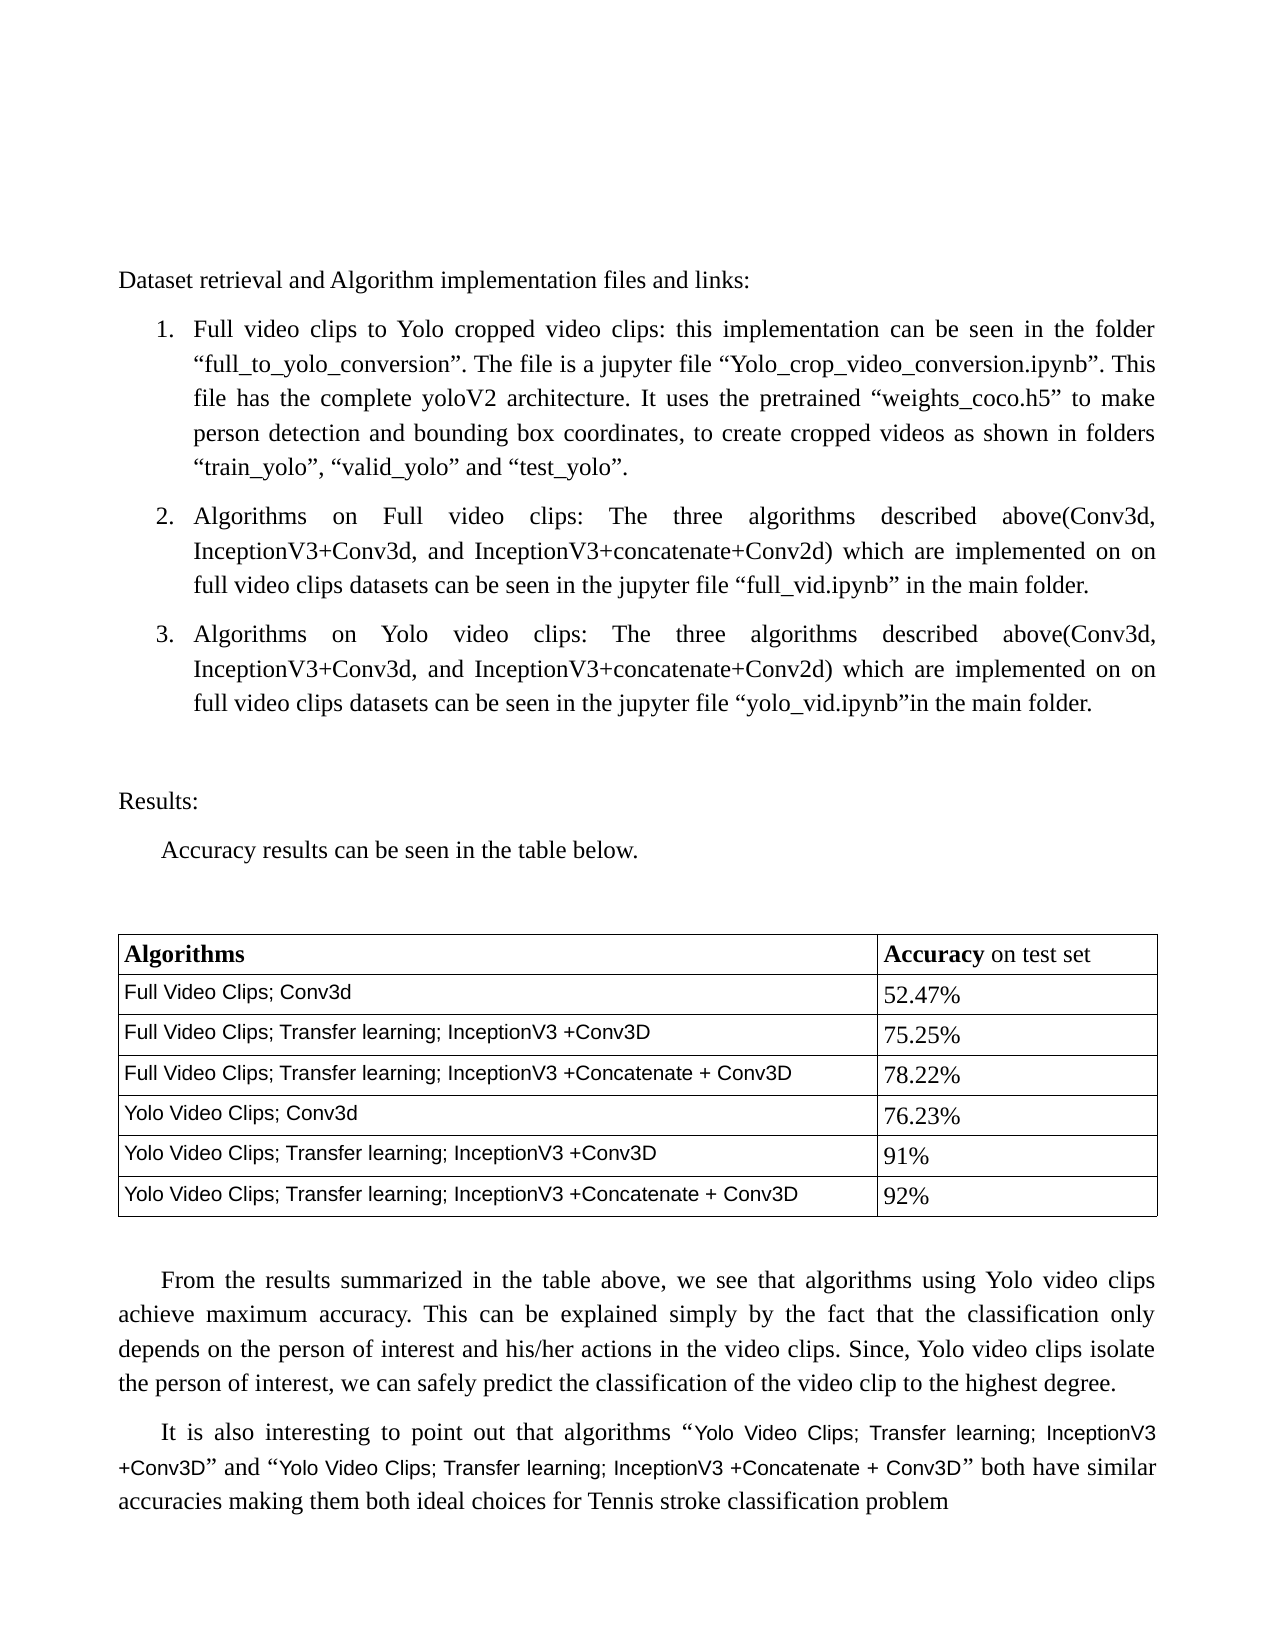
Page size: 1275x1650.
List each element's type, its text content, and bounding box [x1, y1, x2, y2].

table_cell Yolo Video Clips; Transfer learning; InceptionV3 +Conv3D [119, 1136, 877, 1176]
text From the results summarized in the table above, we see that algorithms using Yolo video clips achieve maximum accuracy. This can be explained simply by the fact that the classification only depends on the person of interest and his/her actions in the video clips. Since, Yolo video clips isolate the person of interest, we can safely predict the classification of the video clip to the highest degree. [118, 1265, 1157, 1397]
text It is also interesting to point out that algorithms “Yolo Video Clips; Transfer learning; InceptionV3 +Conv3D” and “Yolo Video Clips; Transfer learning; InceptionV3 +Concatenate + Conv3D” both have similar accuracies making them both ideal choices for Tennis stroke classification problem [118, 1417, 1157, 1515]
table_cell 92% [878, 1177, 1157, 1216]
text Dataset retrieval and Algorithm implementation files and links: [118, 265, 1157, 294]
table_cell 91% [878, 1136, 1157, 1176]
table_cell 75.25% [878, 1015, 1157, 1054]
table_cell Yolo Video Clips; Conv3d [119, 1096, 877, 1135]
list Algorithms on Full video clips: The three algorithms described above(Conv3d, InceptionV3+Conv3d, and InceptionV3+concatenate+Conv2d) which are implemented on on full video clips datasets can be seen in the jupyter file “full_vid.ipynb” in the main folder. [156, 501, 1157, 599]
table_cell Yolo Video Clips; Transfer learning; InceptionV3 +Concatenate + Conv3D [119, 1177, 877, 1216]
table_cell Full Video Clips; Transfer learning; InceptionV3 +Concatenate + Conv3D [119, 1056, 877, 1095]
table_cell 76.23% [878, 1096, 1157, 1135]
table_cell Full Video Clips; Transfer learning; InceptionV3 +Conv3D [119, 1015, 877, 1054]
table_header Accuracy on test set [878, 935, 1157, 974]
table_cell Full Video Clips; Conv3d [119, 975, 877, 1014]
table_cell 78.22% [878, 1056, 1157, 1095]
text Results: [118, 786, 1157, 815]
table_cell 52.47% [878, 975, 1157, 1014]
list Algorithms on Yolo video clips: The three algorithms described above(Conv3d, InceptionV3+Conv3d, and InceptionV3+concatenate+Conv2d) which are implemented on on full video clips datasets can be seen in the jupyter file “yolo_vid.ipynb”in the main folder. [156, 619, 1157, 717]
list Full video clips to Yolo cropped video clips: this implementation can be seen in the folder “full_to_yolo_conversion”. The file is a jupyter file “Yolo_crop_video_conversion.ipynb”. This file has the complete yoloV2 architecture. It uses the pretrained “weights_coco.h5” to make person detection and bounding box coordinates, to create cropped videos as shown in folders “train_yolo”, “valid_yolo” and “test_yolo”. [156, 314, 1157, 481]
text Accuracy results can be seen in the table below. [118, 836, 1157, 864]
table_header Algorithms [119, 935, 877, 974]
